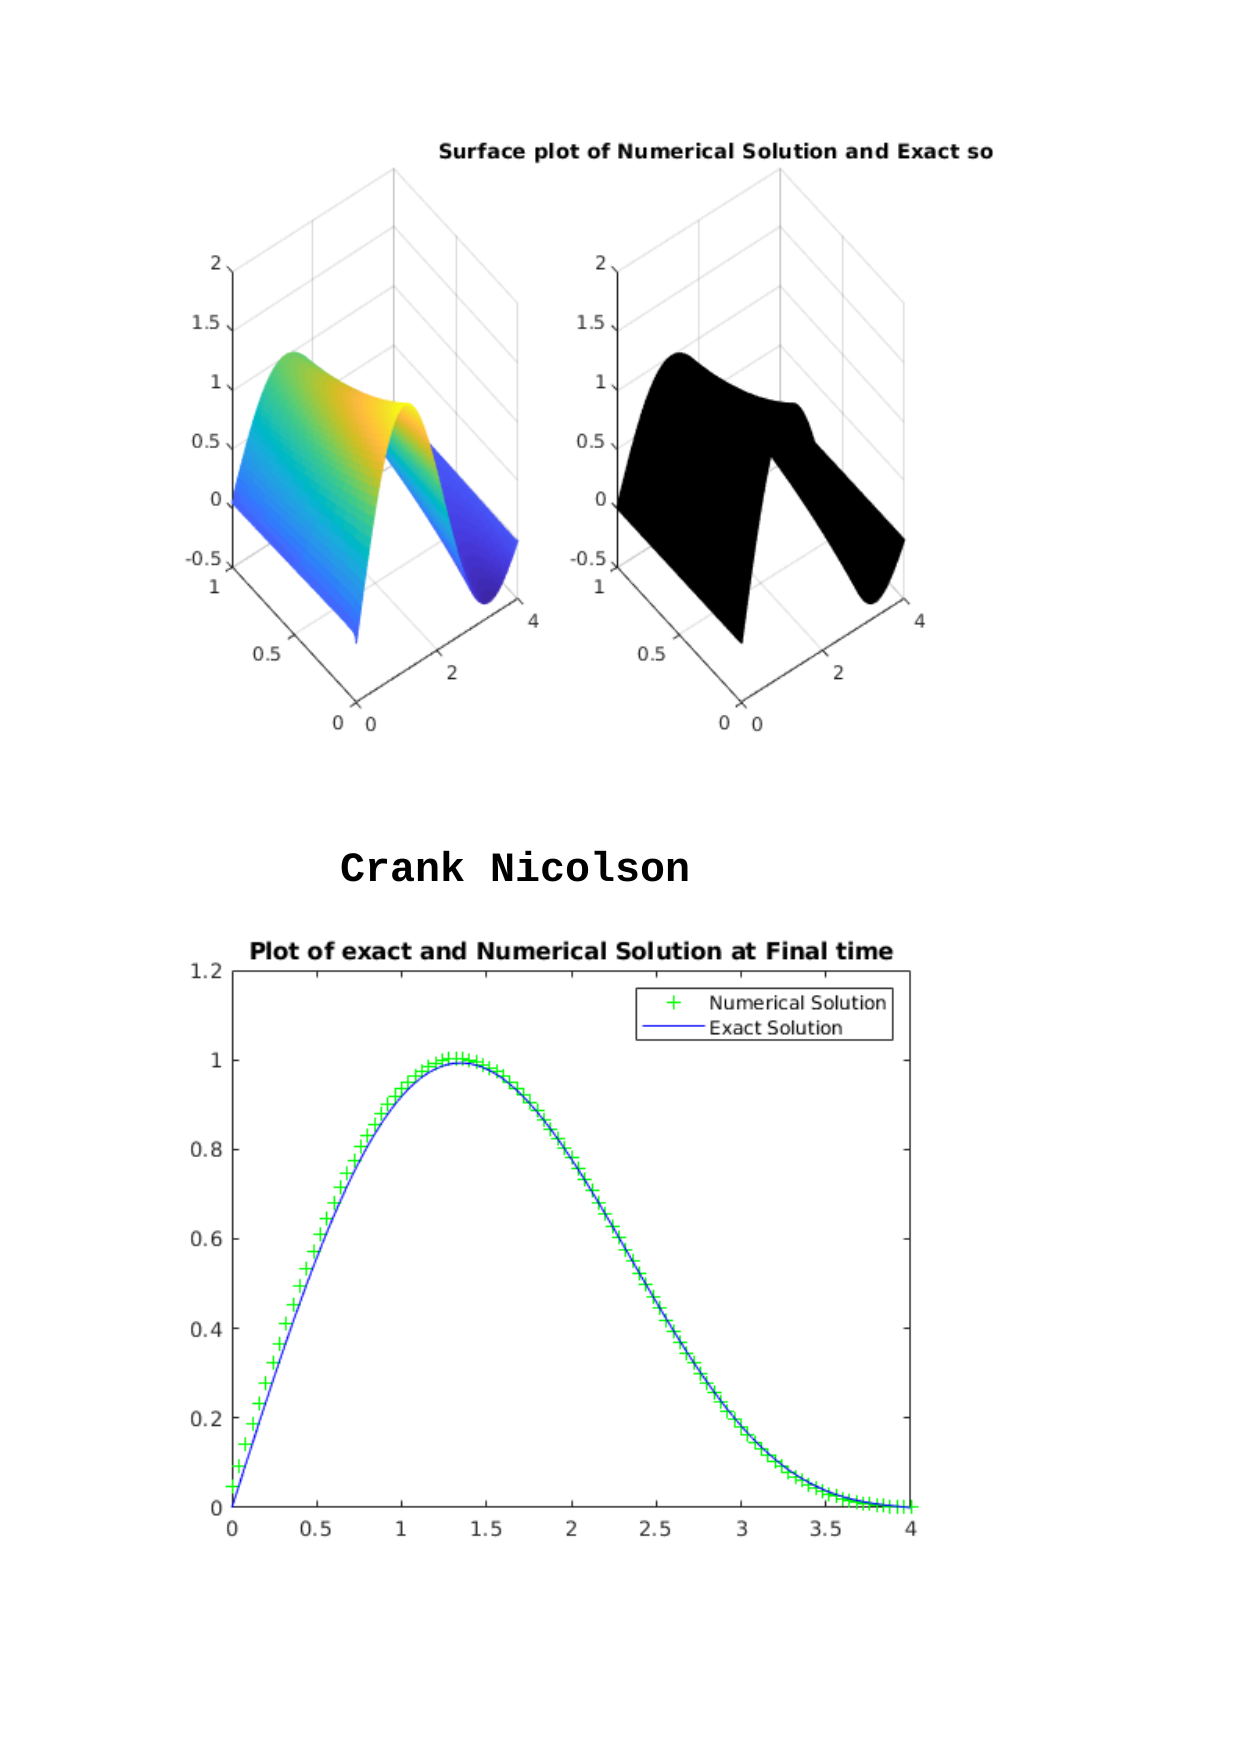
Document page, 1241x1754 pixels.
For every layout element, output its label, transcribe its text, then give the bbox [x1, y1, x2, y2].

picture [118, 118, 994, 775]
picture [118, 923, 994, 1580]
text Crank Nicolson [118, 846, 1122, 893]
